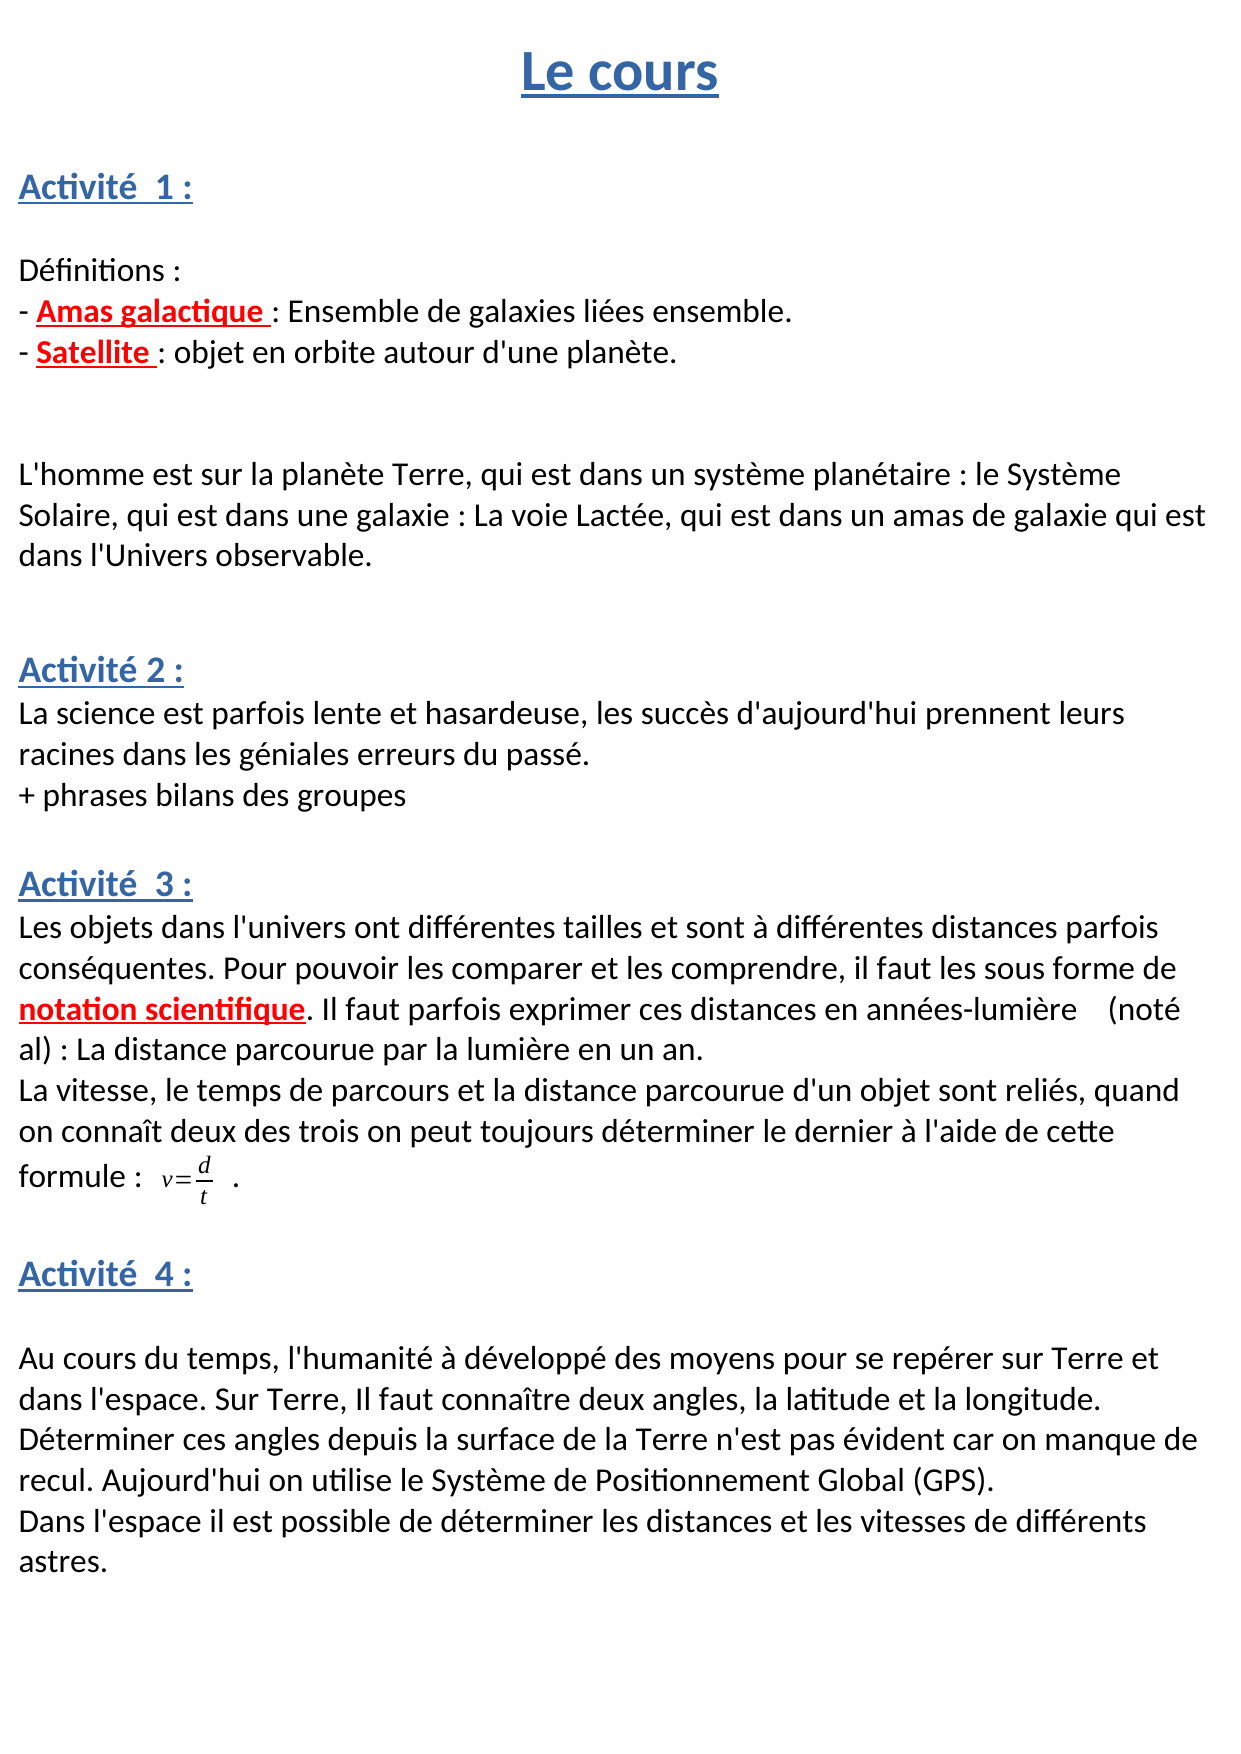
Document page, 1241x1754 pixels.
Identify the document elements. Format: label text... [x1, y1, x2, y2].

text Définitions : [18, 249, 1221, 290]
text Dans l'espace il est possible de déterminer les distances et les vitesses de différents astres. [18, 1500, 1221, 1581]
text Activité 4 : [18, 1250, 1221, 1296]
text Au cours du temps, l'humanité à développé des moyens pour se repérer sur Terre et dans l'espace. Sur Terre, Il faut connaître deux angles, la latitude et la longitude. [18, 1337, 1221, 1418]
text Activité 2 : [18, 646, 1221, 692]
text La vitesse, le temps de parcours et la distance parcourue d'un objet sont reliés, quand on connaît deux des trois on peut toujours déterminer le dernier à l'aide de cette formule :. [18, 1069, 1221, 1209]
text Activité 1 : [18, 163, 1221, 209]
text Déterminer ces angles depuis la surface de la Terre n'est pas évident car on manque de recul. Aujourd'hui on utilise le Système de Positionnement Global (GPS). [18, 1418, 1221, 1500]
text - Satellite : objet en orbite autour d'une planète. [18, 331, 1221, 372]
title Le cours [18, 33, 1221, 104]
text - Amas galactique : Ensemble de galaxies liées ensemble. [18, 290, 1221, 331]
text Les objets dans l'univers ont différentes tailles et sont à différentes distances parfois conséquentes. Pour pouvoir les comparer et les comprendre, il faut les sous forme de notation scientifique. Il faut parfois exprimer ces distances en années-lumière (noté al) : La distance parcourue par la lumière en un an. [18, 906, 1221, 1069]
text L'homme est sur la planète Terre, qui est dans un système planétaire : le Système Solaire, qui est dans une galaxie : La voie Lactée, qui est dans un amas de galaxie qui est dans l'Univers observable. [18, 453, 1221, 575]
text + phrases bilans des groupes [18, 774, 1221, 814]
text La science est parfois lente et hasardeuse, les succès d'aujourd'hui prennent leurs racines dans les géniales erreurs du passé. [18, 692, 1221, 774]
text Activité 3 : [18, 860, 1221, 906]
